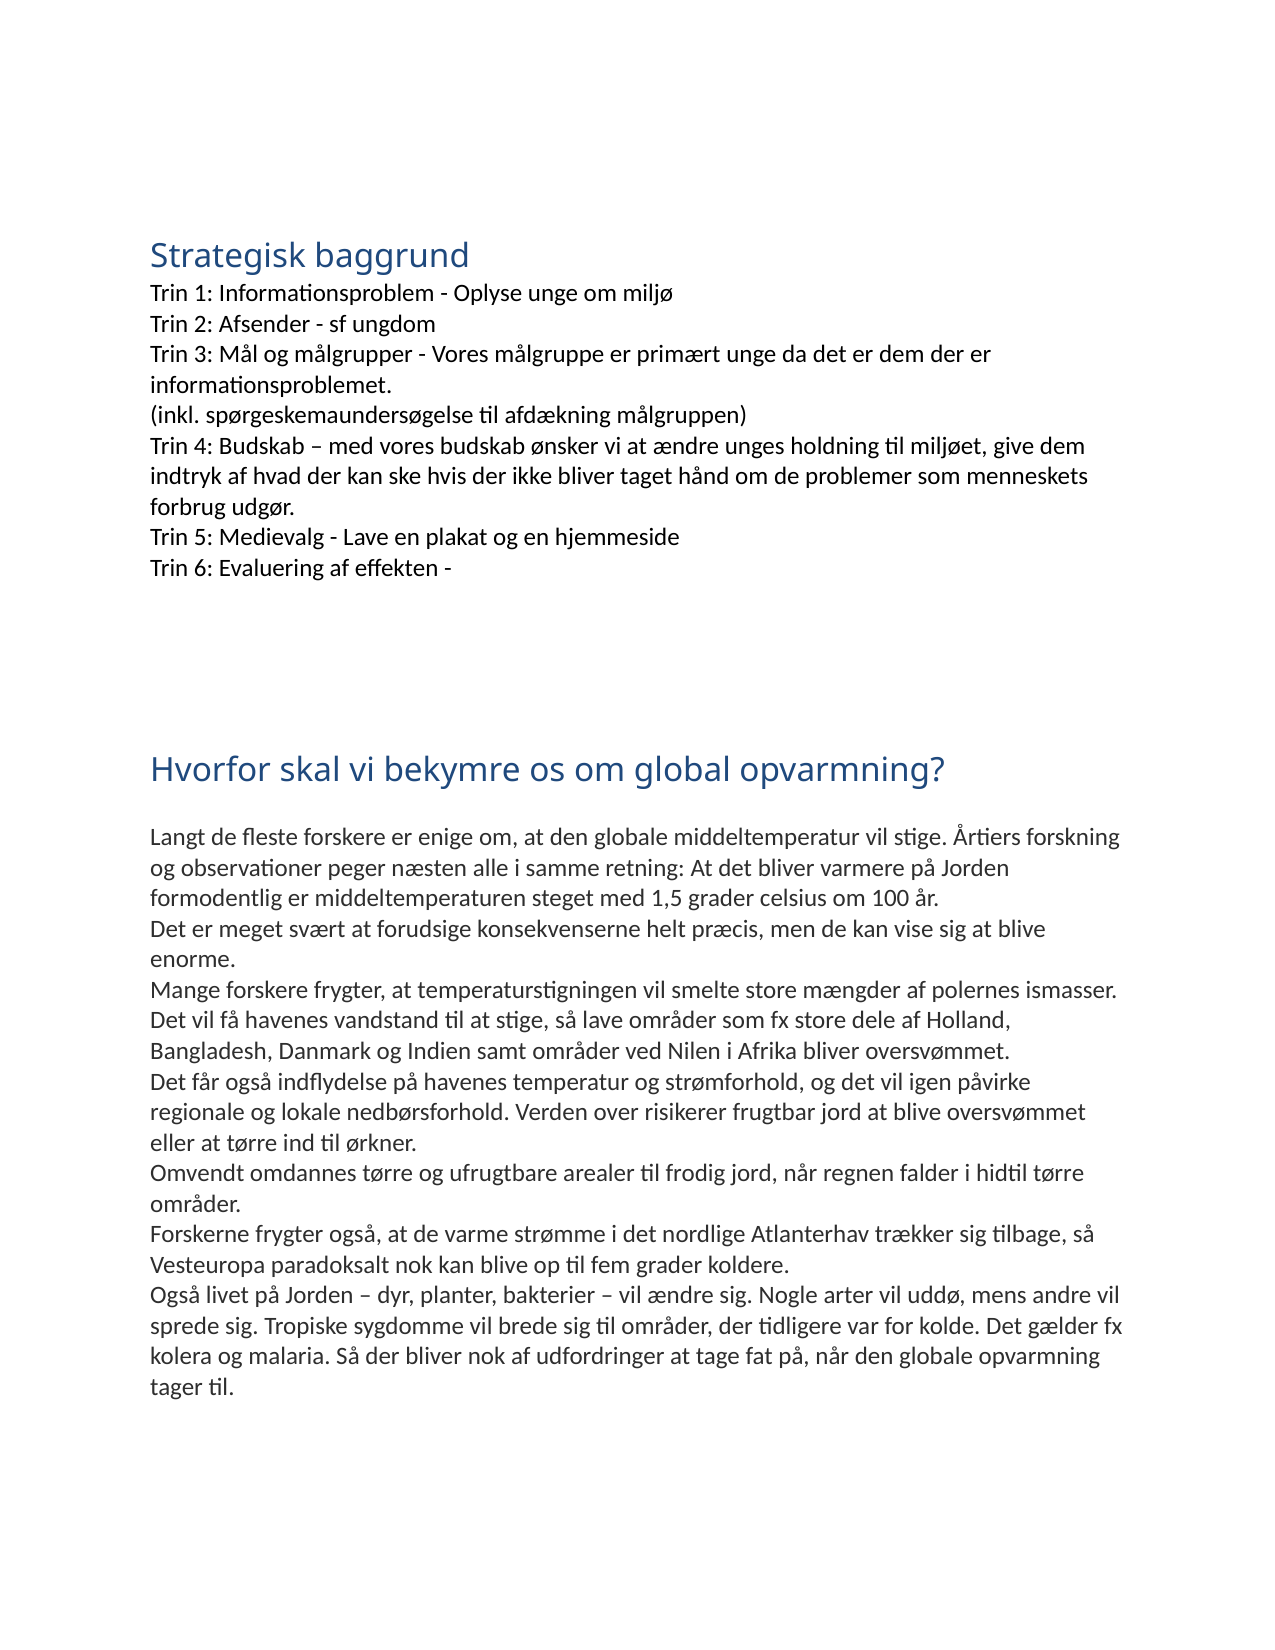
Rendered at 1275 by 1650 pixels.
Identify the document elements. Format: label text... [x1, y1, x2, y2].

text Trin 3: Mål og målgrupper - Vores målgruppe er primært unge da det er dem der er informationsproblemet. [150, 338, 1125, 399]
text Det er meget svært at forudsige konsekvenserne helt præcis, men de kan vise sig at blive enorme. [150, 913, 1125, 974]
text Trin 2: Afsender - sf ungdom [150, 308, 1125, 338]
text Det får også indflydelse på havenes temperatur og strømforhold, og det vil igen påvirke regionale og lokale nedbørsforhold. Verden over risikerer frugtbar jord at blive oversvømmet eller at tørre ind til ørkner. [150, 1066, 1125, 1157]
text Trin 1: Informationsproblem - Oplyse unge om miljø [150, 277, 1125, 308]
text Trin 6: Evaluering af effekten - [150, 552, 1125, 613]
text Langt de fleste forskere er enige om, at den globale middeltemperatur vil stige. Årtiers forskning og observationer peger næsten alle i samme retning: At det bliver varmere på Jorden formodentlig er middeltemperaturen steget med 1,5 grader celsius om 100 år. [150, 821, 1125, 913]
text Mange forskere frygter, at temperaturstigningen vil smelte store mængder af polernes ismasser. Det vil få havenes vandstand til at stige, så lave områder som fx store dele af Holland, Bangladesh, Danmark og Indien samt områder ved Nilen i Afrika bliver oversvømmet. [150, 974, 1125, 1066]
subtitle Strategisk baggrund [150, 232, 1125, 277]
text Omvendt omdannes tørre og ufrugtbare arealer til frodig jord, når regnen falder i hidtil tørre områder. [150, 1157, 1125, 1218]
text Også livet på Jorden – dyr, planter, bakterier – vil ændre sig. Nogle arter vil uddø, mens andre vil sprede sig. Tropiske sygdomme vil brede sig til områder, der tidligere var for kolde. Det gælder fx kolera og malaria. Så der bliver nok af udfordringer at tage fat på, når den globale opvarmning tager til. [150, 1279, 1125, 1401]
text Forskerne frygter også, at de varme strømme i det nordlige Atlanterhav trækker sig tilbage, så Vesteuropa paradoksalt nok kan blive op til fem grader koldere. [150, 1218, 1125, 1279]
subtitle Hvorfor skal vi bekymre os om global opvarmning? [150, 746, 1125, 791]
text (inkl. spørgeskemaundersøgelse til afdækning målgruppen) Trin 4: Budskab – med vores budskab ønsker vi at ændre unges holdning til miljøet, give dem indtryk af hvad der kan ske hvis der ikke bliver taget hånd om de problemer som menneskets forbrug udgør. Trin 5: Medievalg - Lave en plakat og en hjemmeside [150, 399, 1125, 552]
